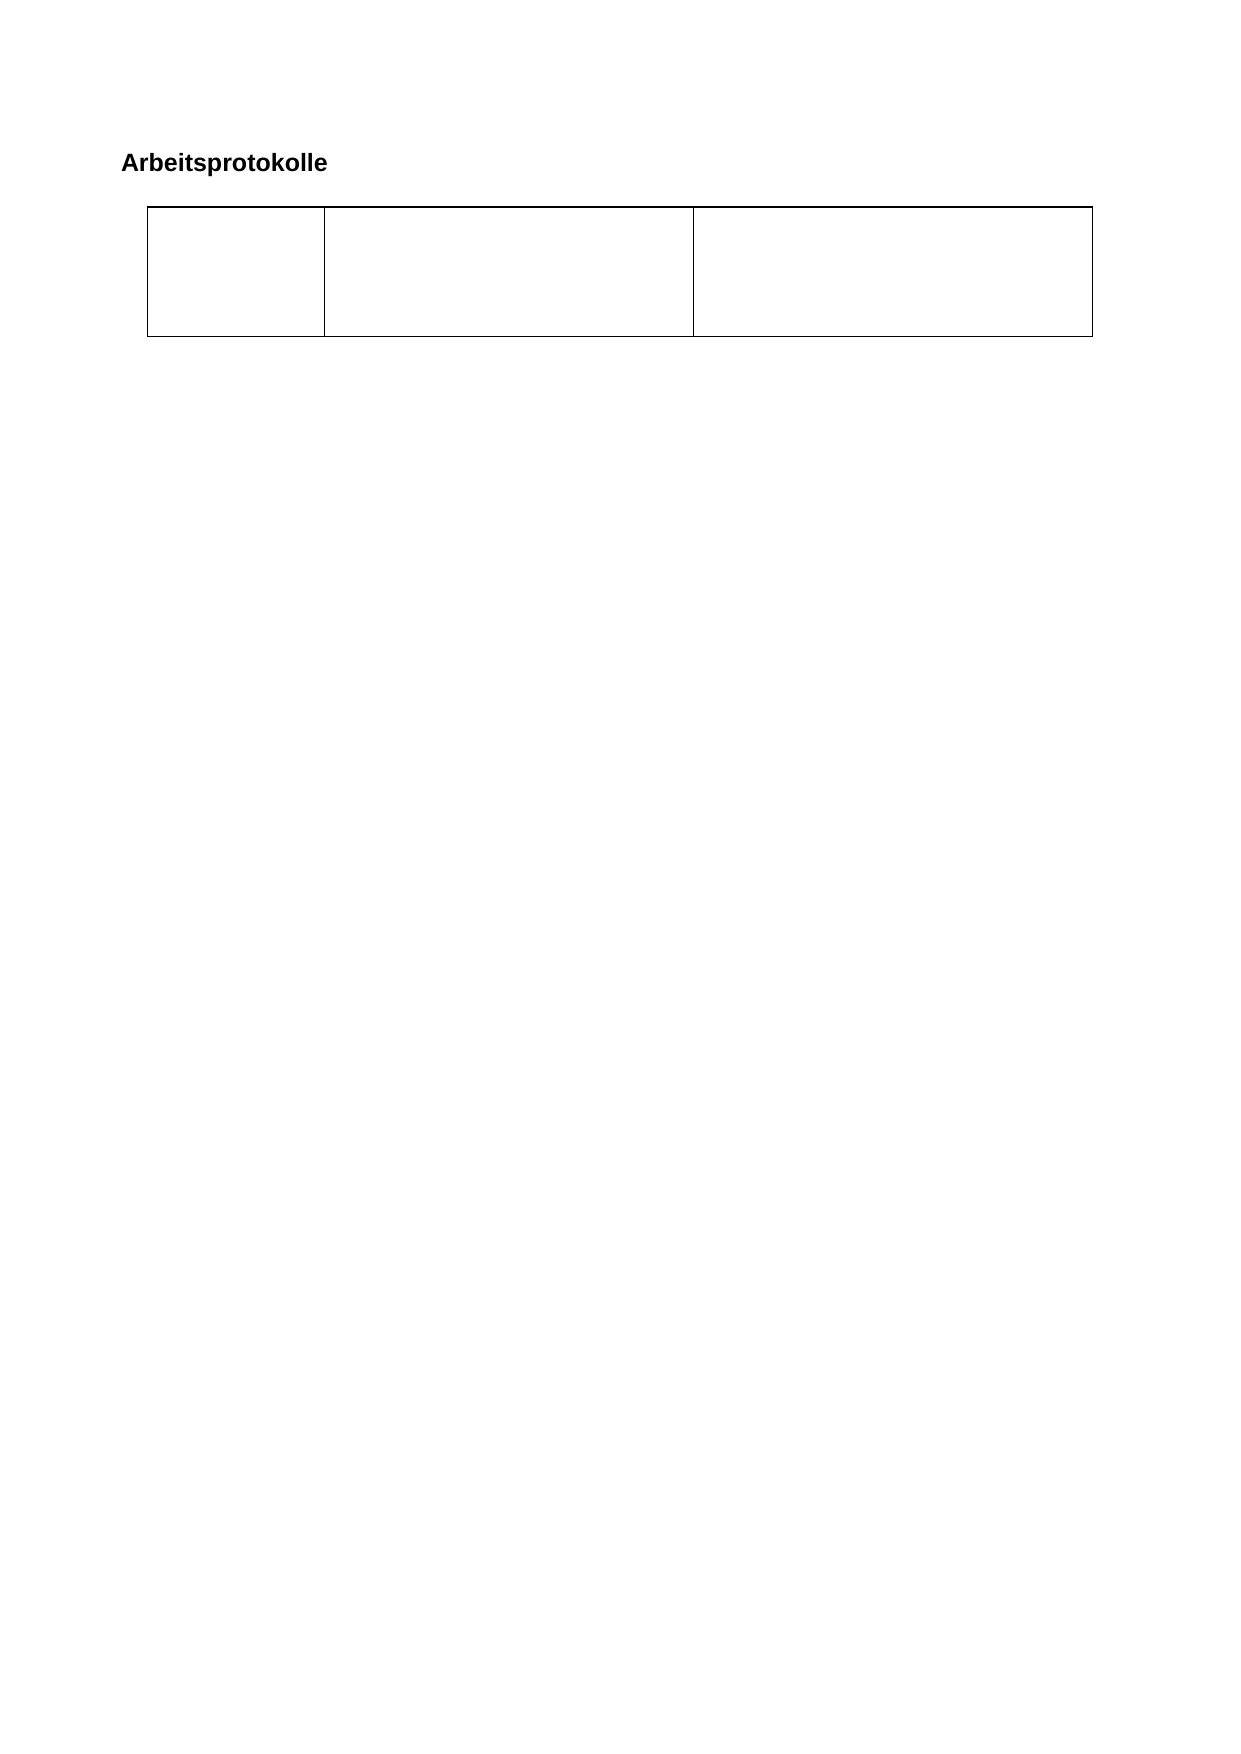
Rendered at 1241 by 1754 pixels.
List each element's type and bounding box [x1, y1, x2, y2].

table_cell [325, 208, 693, 336]
table_cell [694, 208, 1092, 336]
table_cell [148, 208, 324, 336]
